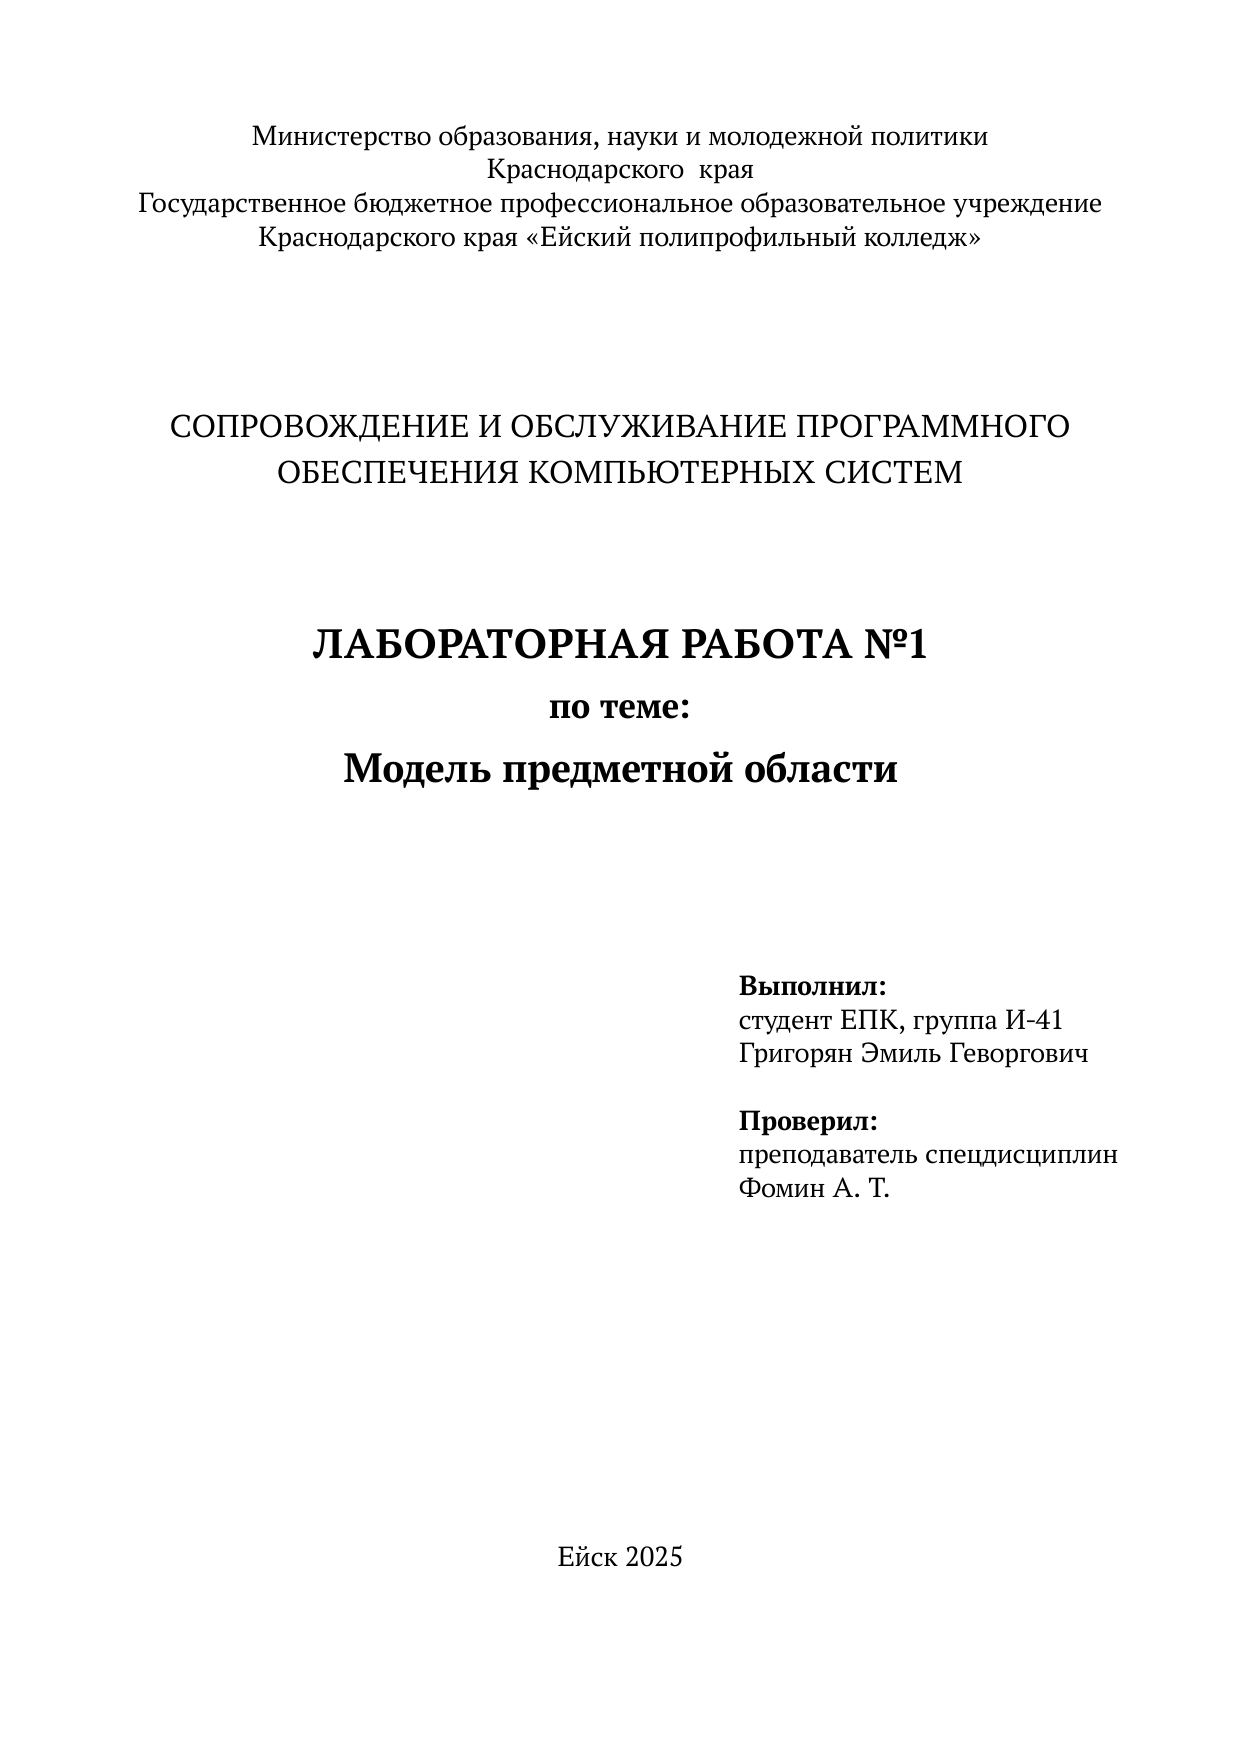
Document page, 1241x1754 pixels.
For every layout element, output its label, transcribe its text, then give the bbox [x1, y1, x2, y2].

text Краснодарского края [118, 152, 1122, 185]
text Государственное бюджетное профессиональное образовательное учреждение Краснодарского края «Ейский полипрофильный колледж» [118, 185, 1122, 252]
text Фомин А. Т. [738, 1170, 1122, 1203]
text Григорян Эмиль Геворгович [738, 1036, 1122, 1069]
text Ейск 2025 [118, 1539, 1122, 1572]
text Выполнил: [738, 968, 1122, 1002]
text Министерство образования, науки и молодежной политики [118, 118, 1122, 152]
subtitle Модель предметной области [118, 742, 1122, 792]
text ЛАБОРАТОРНАЯ РАБОТА №1 [118, 618, 1122, 668]
text Проверил: [738, 1103, 1122, 1136]
text СОПРОВОЖДЕНИЕ И ОБСЛУЖИВАНИЕ ПРОГРАММНОГО ОБЕСПЕЧЕНИЯ КОМПЬЮТЕРНЫХ СИСТЕМ [118, 406, 1122, 491]
text студент ЕПК, группа И-41 [738, 1002, 1122, 1036]
text по теме: [118, 683, 1122, 727]
text преподаватель спецдисциплин [738, 1136, 1122, 1170]
